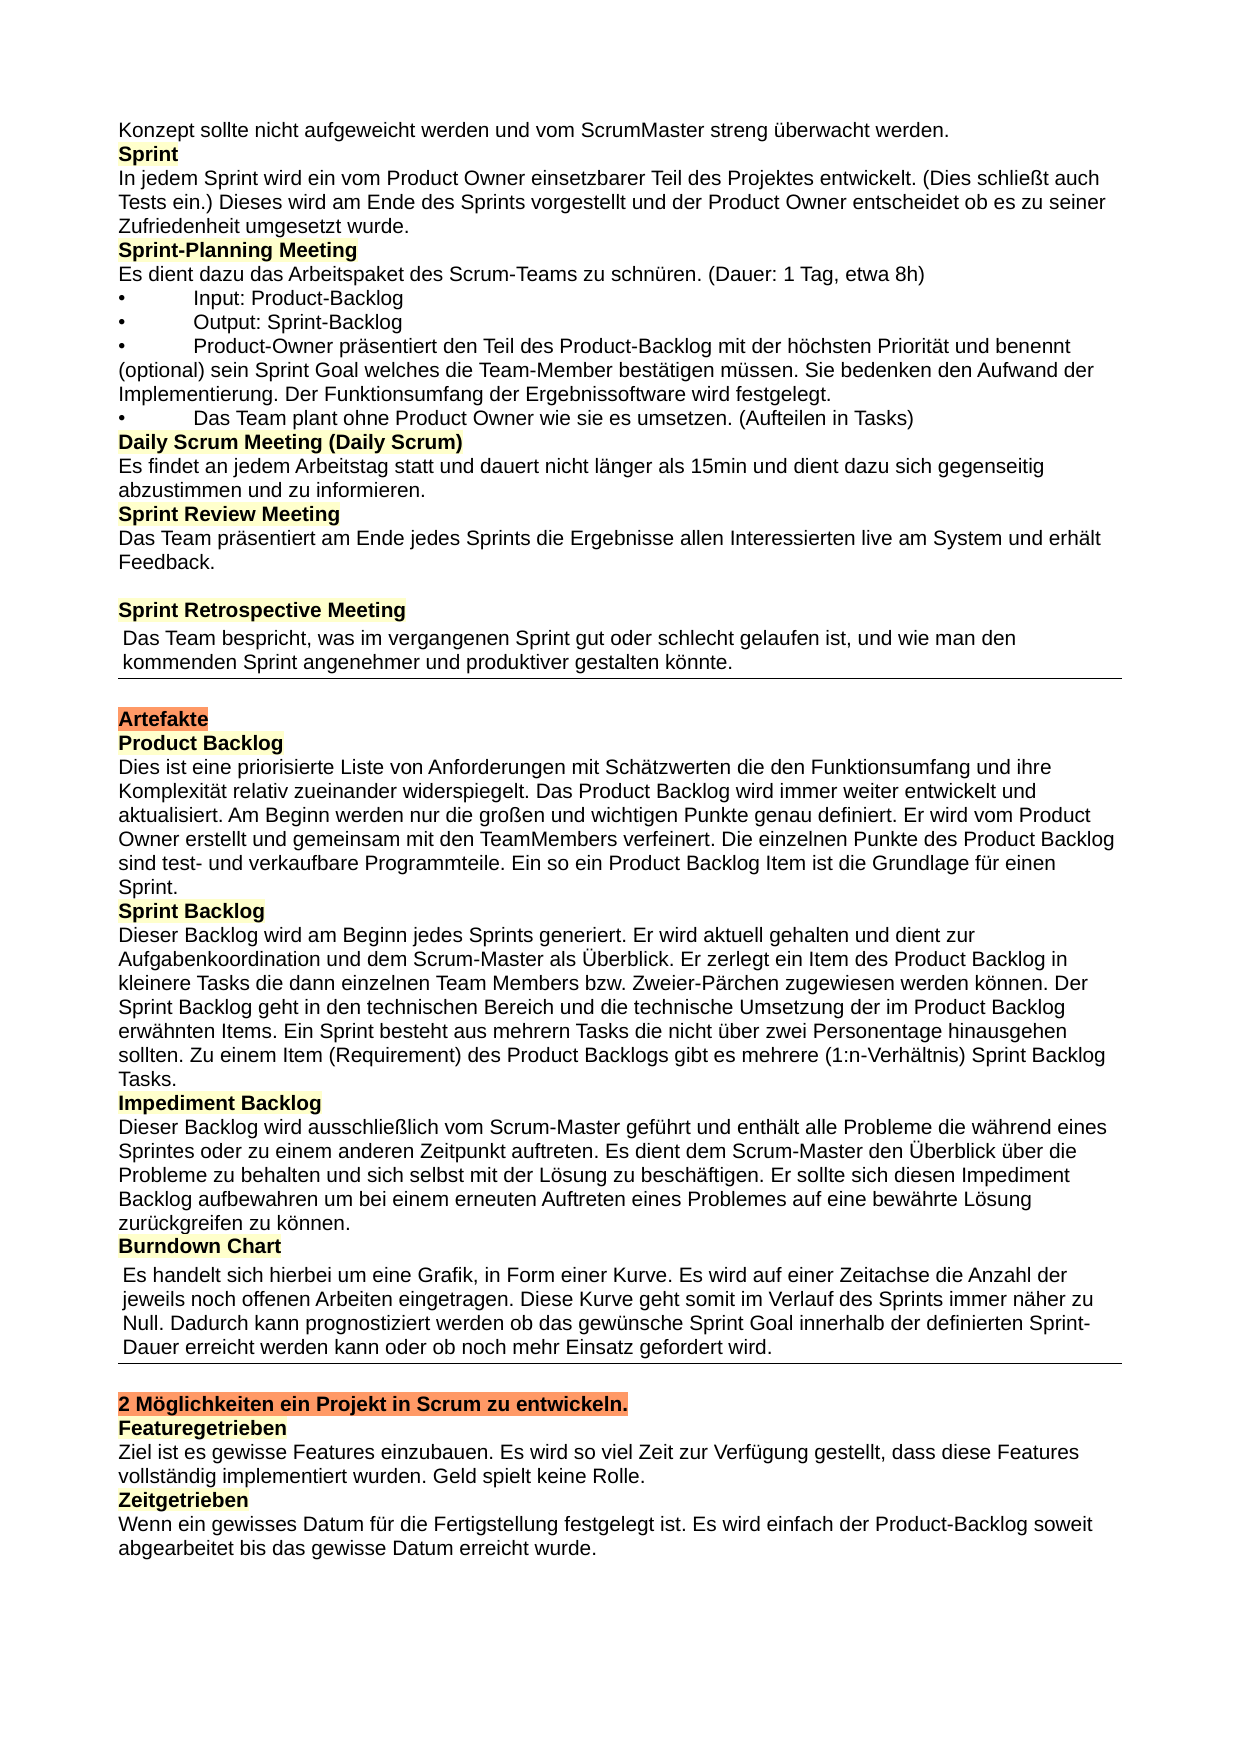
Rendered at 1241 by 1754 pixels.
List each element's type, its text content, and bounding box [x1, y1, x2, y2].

subtitle Product Backlog [118, 731, 1122, 755]
subtitle Burndown Chart [118, 1234, 1122, 1258]
text Das Team bespricht, was im vergangenen Sprint gut oder schlecht gelaufen ist, und wie man den kommenden Sprint angenehmer und produktiver gestalten könnte. [118, 622, 1122, 678]
text Es findet an jedem Arbeitstag statt und dauert nicht länger als 15min und dient dazu sich gegenseitig abzustimmen und zu informieren. [118, 454, 1122, 502]
subtitle Sprint Retrospective Meeting [118, 598, 1122, 622]
list Product-Owner präsentiert den Teil des Product-Backlog mit der höchsten Priorität und benennt (optional) sein Sprint Goal welches die Team-Member bestätigen müssen. Sie bedenken den Aufwand der Implementierung. Der Funktionsumfang der Ergebnissoftware wird festgelegt. [118, 334, 1122, 406]
text Ziel ist es gewisse Features einzubauen. Es wird so viel Zeit zur Verfügung gestellt, dass diese Features vollständig implementiert wurden. Geld spielt keine Rolle. [118, 1439, 1122, 1487]
subtitle Zeitgetrieben [118, 1487, 1122, 1511]
subtitle Sprint Backlog [118, 899, 1122, 923]
text In jedem Sprint wird ein vom Product Owner einsetzbarer Teil des Projektes entwickelt. (Dies schließt auch Tests ein.) Dieses wird am Ende des Sprints vorgestellt und der Product Owner entscheidet ob es zu seiner Zufriedenheit umgesetzt wurde. [118, 166, 1122, 238]
text Es dient dazu das Arbeitspaket des Scrum-Teams zu schnüren. (Dauer: 1 Tag, etwa 8h) [118, 262, 1122, 286]
text Wenn ein gewisses Datum für die Fertigstellung festgelegt ist. Es wird einfach der Product-Backlog soweit abgearbeitet bis das gewisse Datum erreicht wurde. [118, 1511, 1122, 1559]
subtitle Impediment Backlog [118, 1091, 1122, 1114]
text Dieser Backlog wird ausschließlich vom Scrum-Master geführt und enthält alle Probleme die während eines Sprintes oder zu einem anderen Zeitpunkt auftreten. Es dient dem Scrum-Master den Überblick über die Probleme zu behalten und sich selbst mit der Lösung zu beschäftigen. Er sollte sich diesen Impediment Backlog aufbewahren um bei einem erneuten Auftreten eines Problemes auf eine bewährte Lösung zurückgreifen zu können. [118, 1114, 1122, 1234]
subtitle Daily Scrum Meeting (Daily Scrum) [118, 430, 1122, 454]
text Dieser Backlog wird am Beginn jedes Sprints generiert. Er wird aktuell gehalten und dient zur Aufgabenkoordination und dem Scrum-Master als Überblick. Er zerlegt ein Item des Product Backlog in kleinere Tasks die dann einzelnen Team Members bzw. Zweier-Pärchen zugewiesen werden können. Der Sprint Backlog geht in den technischen Bereich und die technische Umsetzung der im Product Backlog erwähnten Items. Ein Sprint besteht aus mehrern Tasks die nicht über zwei Personentage hinausgehen sollten. Zu einem Item (Requirement) des Product Backlogs gibt es mehrere (1:n-Verhältnis) Sprint Backlog Tasks. [118, 923, 1122, 1091]
subtitle Sprint-Planning Meeting [118, 238, 1122, 262]
list Output: Sprint-Backlog [118, 310, 1122, 334]
text Es handelt sich hierbei um eine Grafik, in Form einer Kurve. Es wird auf einer Zeitachse die Anzahl der jeweils noch offenen Arbeiten eingetragen. Diese Kurve geht somit im Verlauf des Sprints immer näher zu Null. Dadurch kann prognostiziert werden ob das gewünsche Sprint Goal innerhalb der definierten Sprint-Dauer erreicht werden kann oder ob noch mehr Einsatz gefordert wird. [118, 1258, 1122, 1363]
text Dies ist eine priorisierte Liste von Anforderungen mit Schätzwerten die den Funktionsumfang und ihre Komplexität relativ zueinander widerspiegelt. Das Product Backlog wird immer weiter entwickelt und aktualisiert. Am Beginn werden nur die großen und wichtigen Punkte genau definiert. Er wird vom Product Owner erstellt und gemeinsam mit den TeamMembers verfeinert. Die einzelnen Punkte des Product Backlog sind test- und verkaufbare Programmteile. Ein so ein Product Backlog Item ist die Grundlage für einen Sprint. [118, 755, 1122, 899]
subtitle Sprint Review Meeting [118, 502, 1122, 526]
subtitle Artefakte [118, 707, 1122, 731]
text 2 Möglichkeiten ein Projekt in Scrum zu entwickeln. [118, 1392, 1122, 1416]
subtitle Featuregetrieben [118, 1416, 1122, 1439]
list Input: Product-Backlog [118, 286, 1122, 310]
text Konzept sollte nicht aufgeweicht werden und vom ScrumMaster streng überwacht werden. [118, 118, 1122, 142]
list Das Team plant ohne Product Owner wie sie es umsetzen. (Aufteilen in Tasks) [118, 406, 1122, 430]
text Das Team präsentiert am Ende jedes Sprints die Ergebnisse allen Interessierten live am System und erhält Feedback. [118, 526, 1122, 574]
subtitle Sprint [118, 142, 1122, 166]
